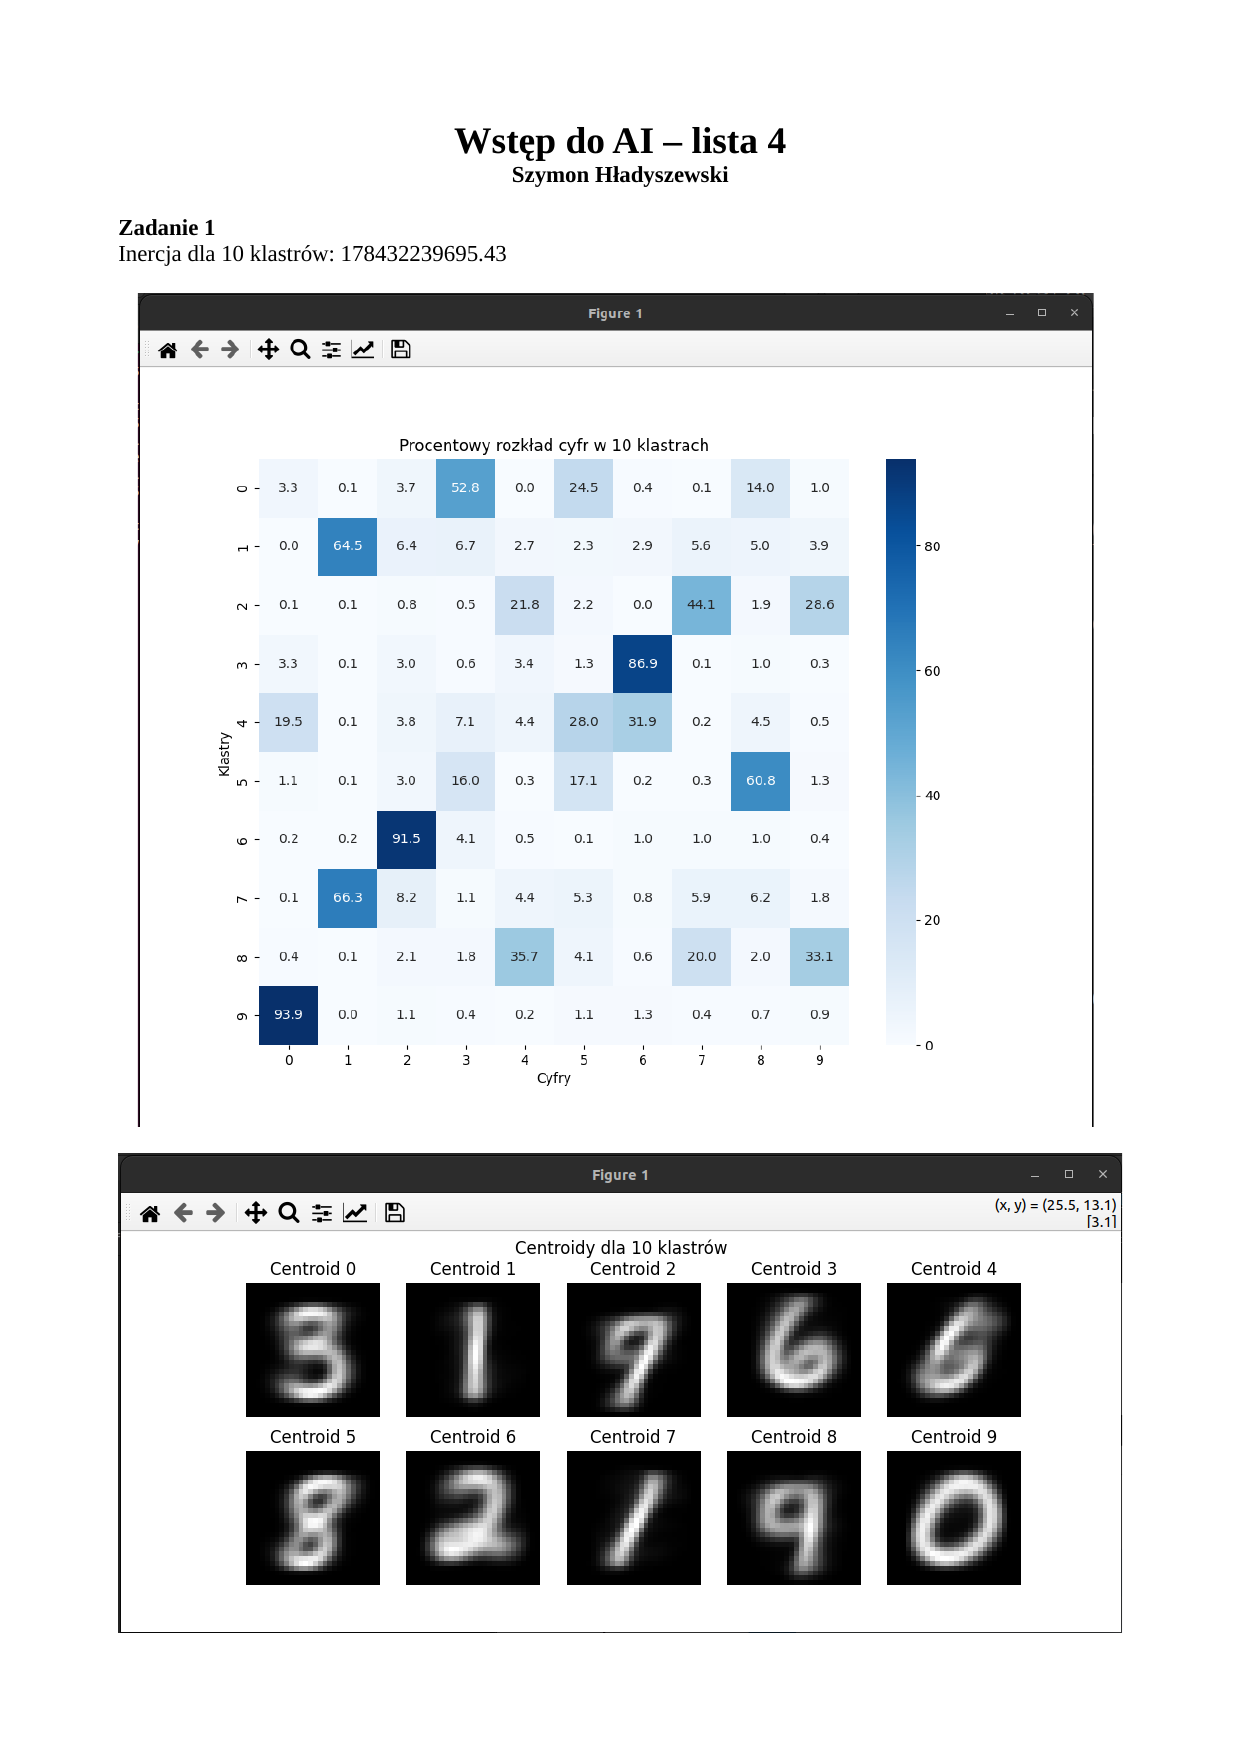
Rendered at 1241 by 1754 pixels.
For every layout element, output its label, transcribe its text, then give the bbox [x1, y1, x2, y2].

text Wstęp do AI – lista 4 [118, 118, 1122, 161]
text Zadanie 1 [118, 214, 1122, 240]
picture [118, 1153, 1123, 1633]
text Szymon Hładyszewski [118, 161, 1122, 188]
picture [137, 293, 1094, 1127]
text Inercja dla 10 klastrów: 178432239695.43 [118, 240, 1122, 267]
